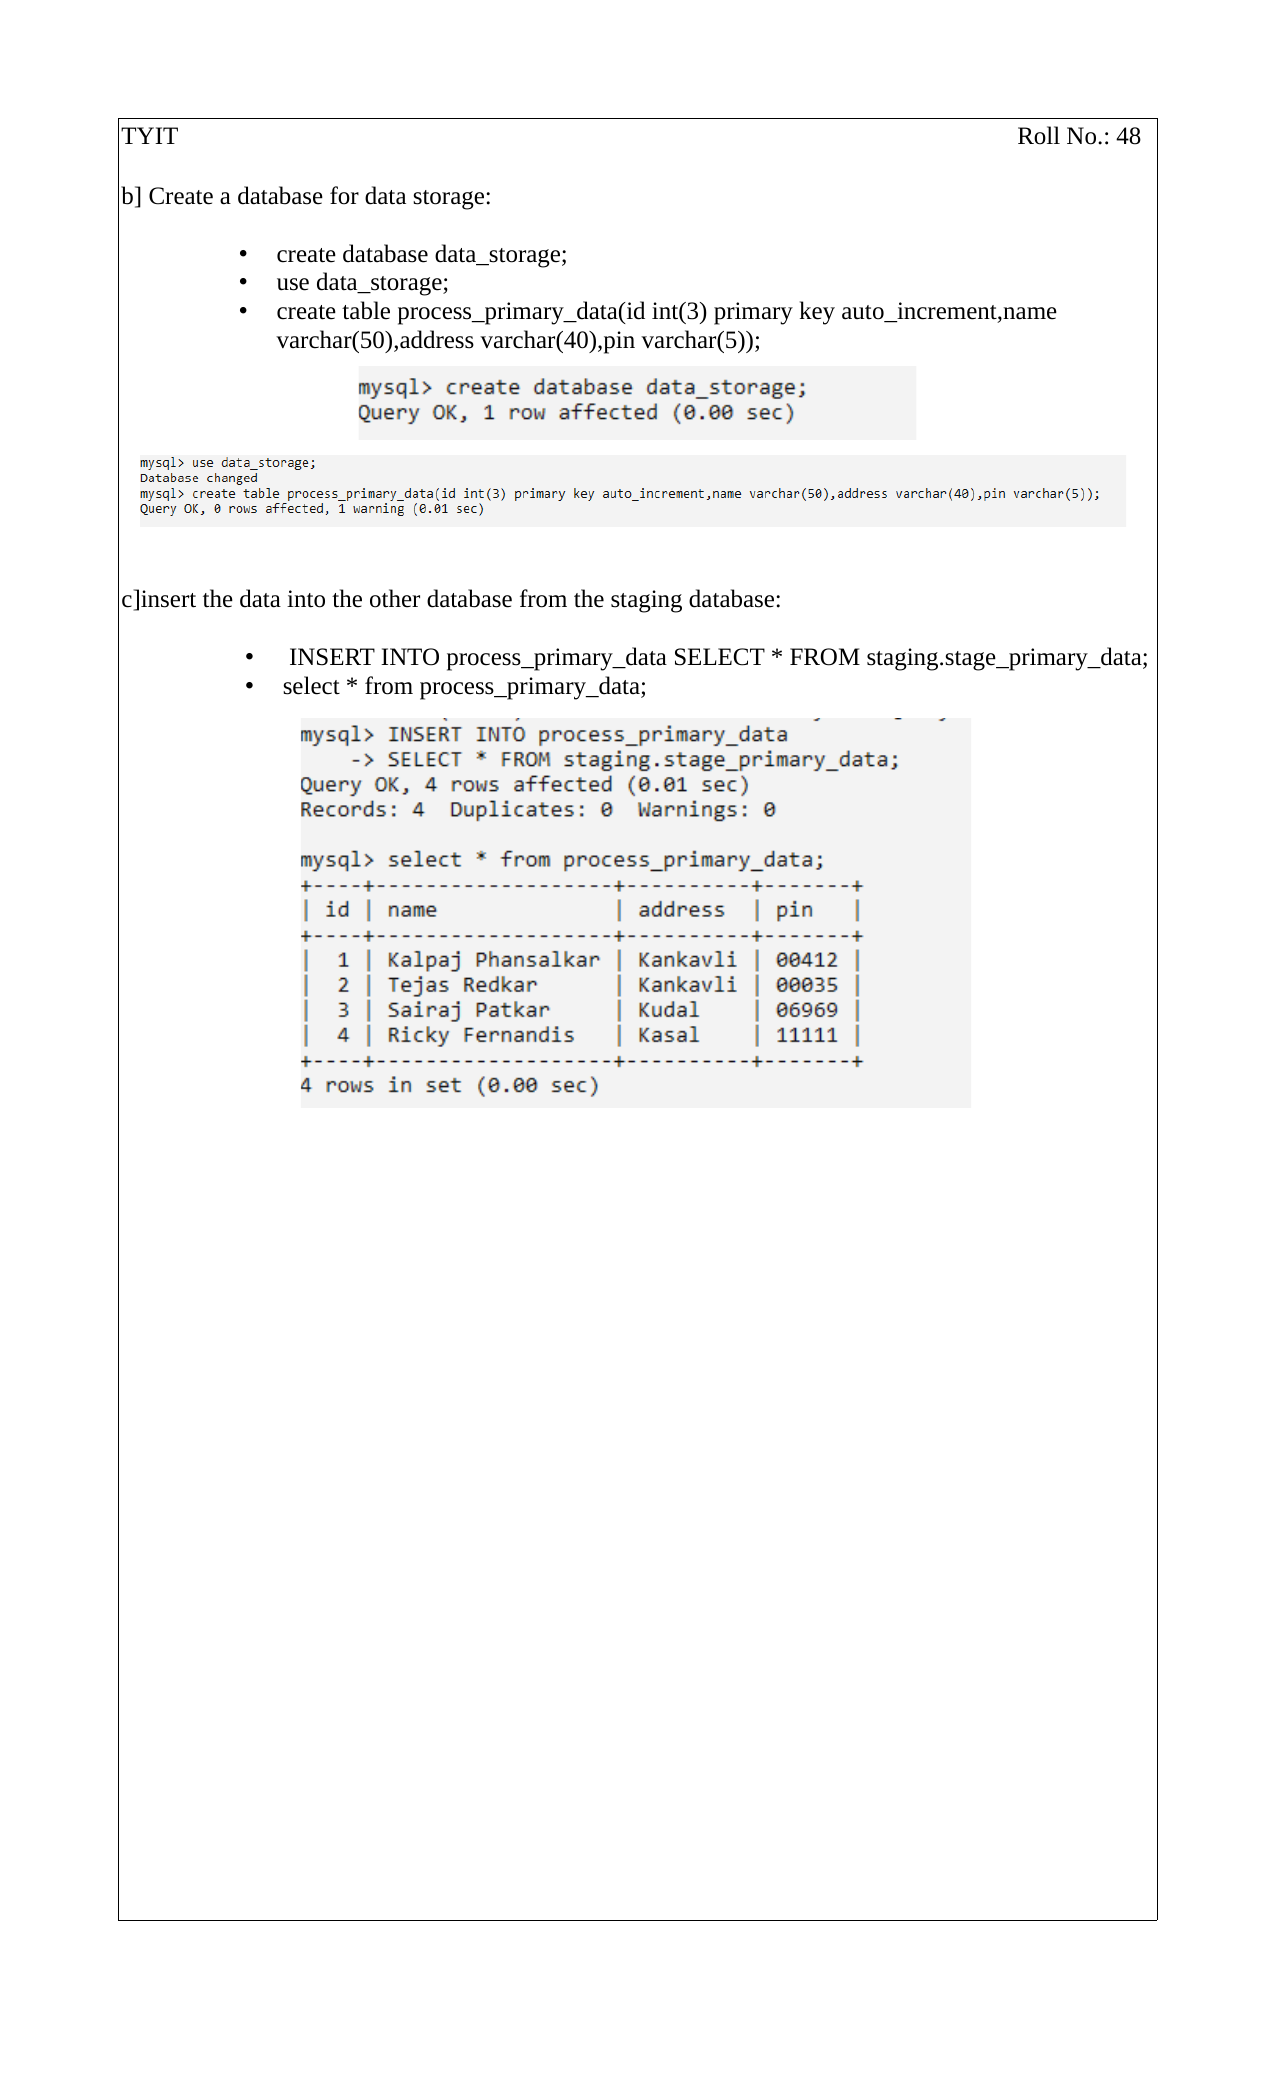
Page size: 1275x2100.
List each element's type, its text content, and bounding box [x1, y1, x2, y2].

list create table process_primary_data(id int(3) primary key auto_increment,name varchar(50),address varchar(40),pin varchar(5)); [239, 296, 1154, 354]
list select * from process_primary_data; [245, 671, 1154, 699]
picture [300, 718, 972, 1108]
text b] Create a database for data storage: [121, 181, 1154, 210]
text c]insert the data into the other database from the staging database: [121, 584, 1154, 613]
picture [358, 366, 917, 440]
list use data_storage; [239, 267, 1154, 296]
picture [140, 455, 1127, 527]
list INSERT INTO process_primary_data SELECT * FROM staging.stage_primary_data; [245, 642, 1154, 671]
list create database data_storage; [239, 239, 1154, 267]
